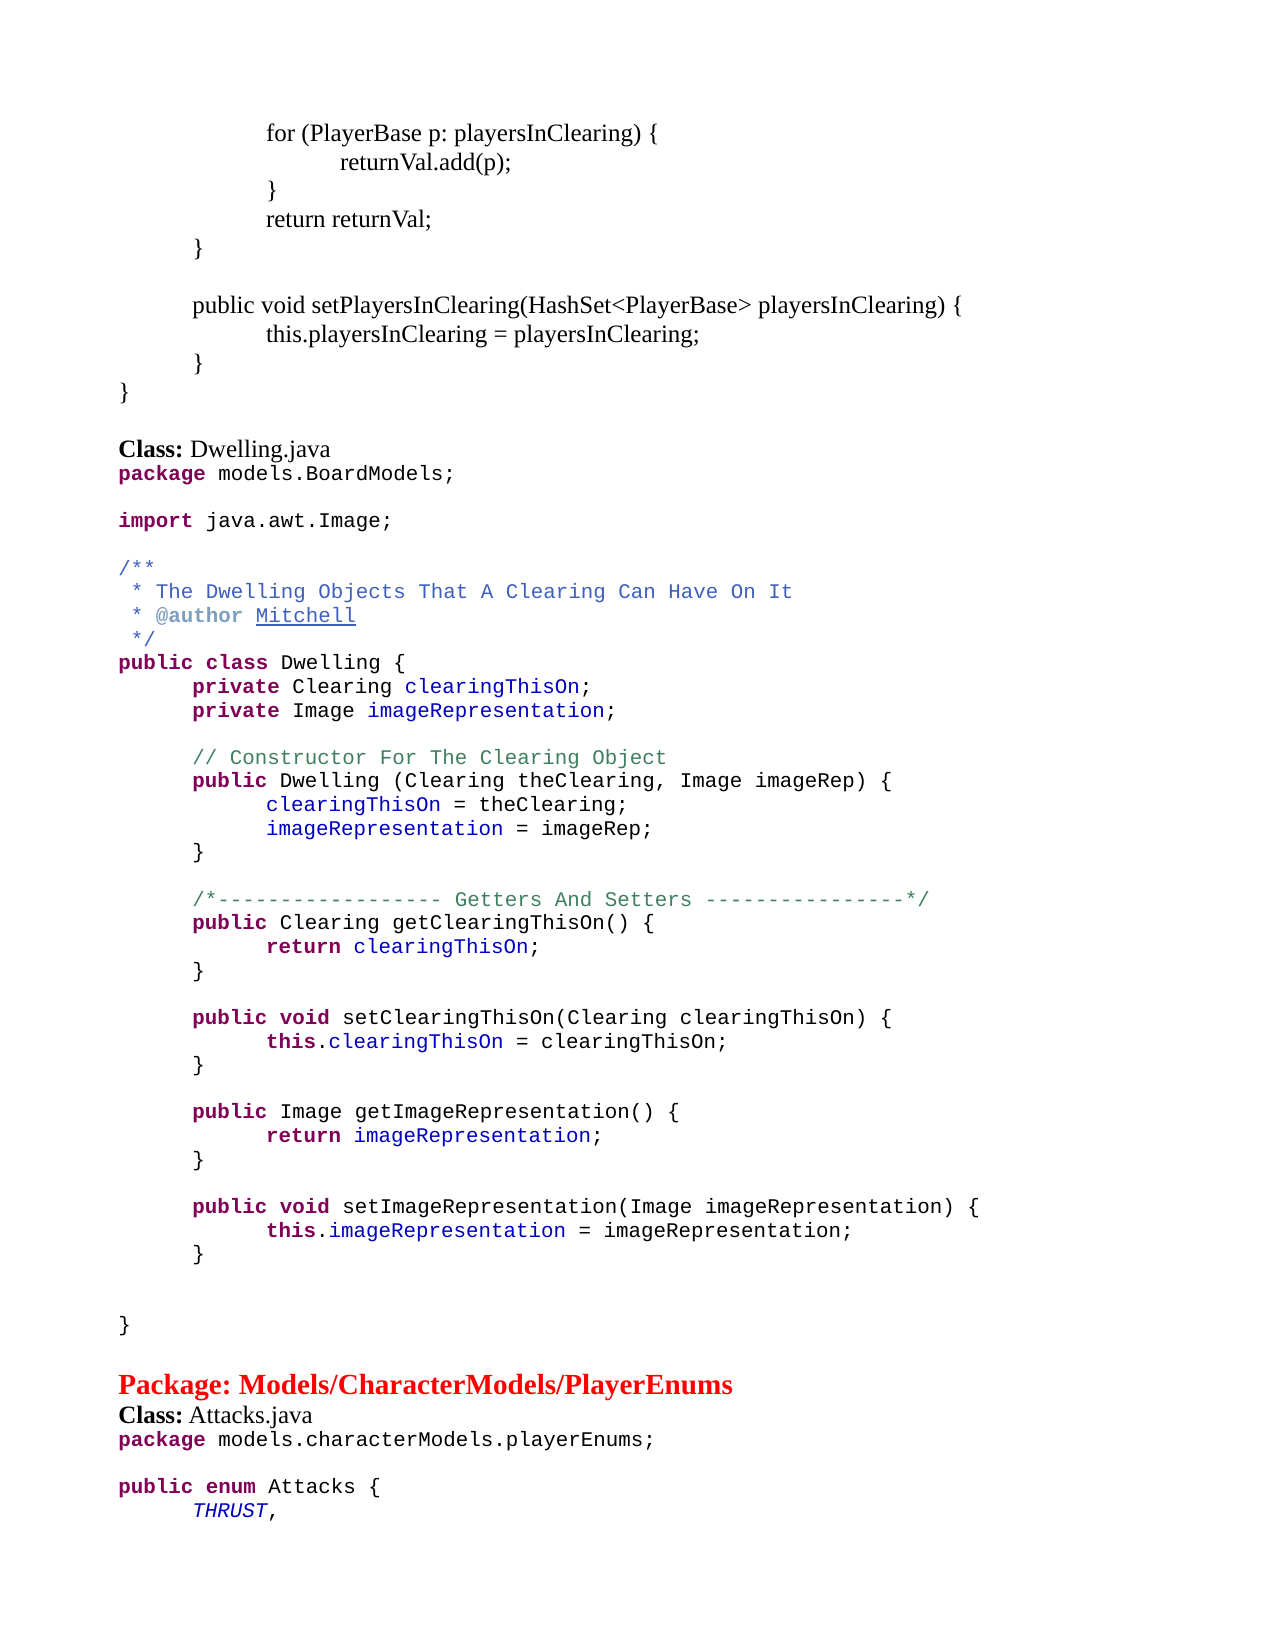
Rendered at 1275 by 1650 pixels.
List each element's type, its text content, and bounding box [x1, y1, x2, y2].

text } [118, 348, 1157, 377]
text } [118, 1314, 1157, 1338]
text return clearingThisOn; [118, 936, 1157, 960]
text private Image imageRepresentation; [118, 699, 1157, 723]
text } [118, 1149, 1157, 1172]
text } [118, 1243, 1157, 1267]
text } [118, 176, 1157, 204]
text clearingThisOn = theClearing; [118, 794, 1157, 818]
text returnVal.add(p); [118, 147, 1157, 176]
text public Clearing getClearingThisOn() { [118, 912, 1157, 936]
text public Dwelling (Clearing theClearing, Image imageRep) { [118, 771, 1157, 794]
text imageRepresentation = imageRep; [118, 818, 1157, 841]
text Package: Models/CharacterModels/PlayerEnums [118, 1367, 1157, 1400]
text return returnVal; [118, 204, 1157, 233]
text this.playersInClearing = playersInClearing; [118, 319, 1157, 348]
text for (PlayerBase p: playersInClearing) { [118, 118, 1157, 147]
text public void setImageRepresentation(Image imageRepresentation) { [118, 1196, 1157, 1220]
text public Image getImageRepresentation() { [118, 1102, 1157, 1125]
text } [118, 233, 1157, 262]
text Class: Attacks.java [118, 1400, 1157, 1429]
text return imageRepresentation; [118, 1125, 1157, 1149]
text /** [118, 558, 1157, 581]
text } [118, 1054, 1157, 1078]
text public void setPlayersInClearing(HashSet<PlayerBase> playersInClearing) { [118, 291, 1157, 319]
text package models.BoardModels; [118, 463, 1157, 487]
text public enum Attacks { [118, 1476, 1157, 1500]
text // Constructor For The Clearing Object [118, 747, 1157, 771]
text } [118, 960, 1157, 983]
text /*------------------ Getters And Setters ----------------*/ [118, 889, 1157, 912]
text * @author Mitchell [118, 605, 1157, 629]
text Class: Dwelling.java [118, 434, 1157, 463]
text this.imageRepresentation = imageRepresentation; [118, 1220, 1157, 1243]
text THRUST, [118, 1500, 1157, 1524]
text private Clearing clearingThisOn; [118, 676, 1157, 699]
text */ [118, 629, 1157, 652]
text import java.awt.Image; [118, 510, 1157, 534]
text * The Dwelling Objects That A Clearing Can Have On It [118, 581, 1157, 605]
text public void setClearingThisOn(Clearing clearingThisOn) { [118, 1007, 1157, 1031]
text } [118, 377, 1157, 406]
text } [118, 841, 1157, 865]
text this.clearingThisOn = clearingThisOn; [118, 1031, 1157, 1054]
text public class Dwelling { [118, 652, 1157, 676]
text package models.characterModels.playerEnums; [118, 1429, 1157, 1453]
